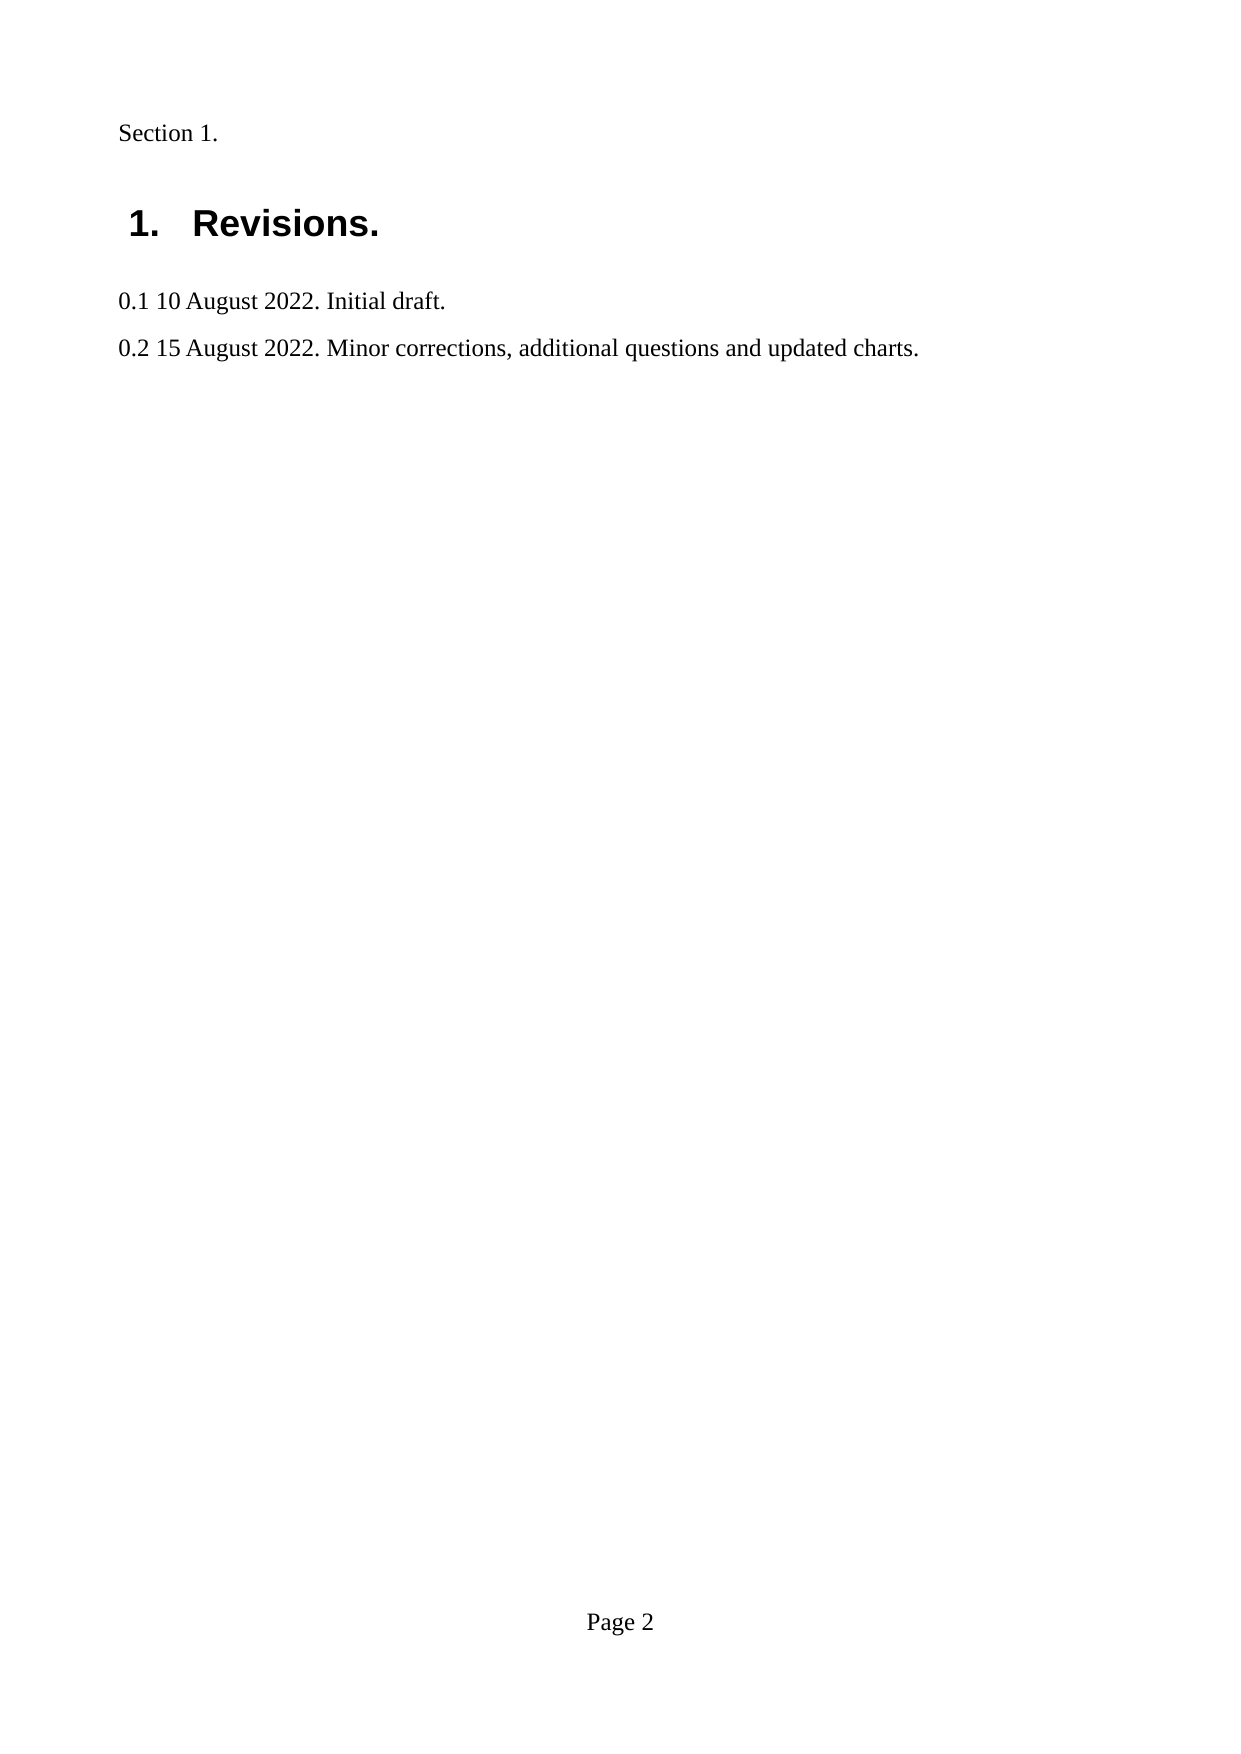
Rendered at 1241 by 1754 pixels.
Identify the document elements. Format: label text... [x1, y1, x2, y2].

subtitle Revisions. [118, 201, 1122, 244]
text 0.2 15 August 2022. Minor corrections, additional questions and updated charts. [118, 333, 1122, 362]
text 0.1 10 August 2022. Initial draft. [118, 286, 1122, 314]
